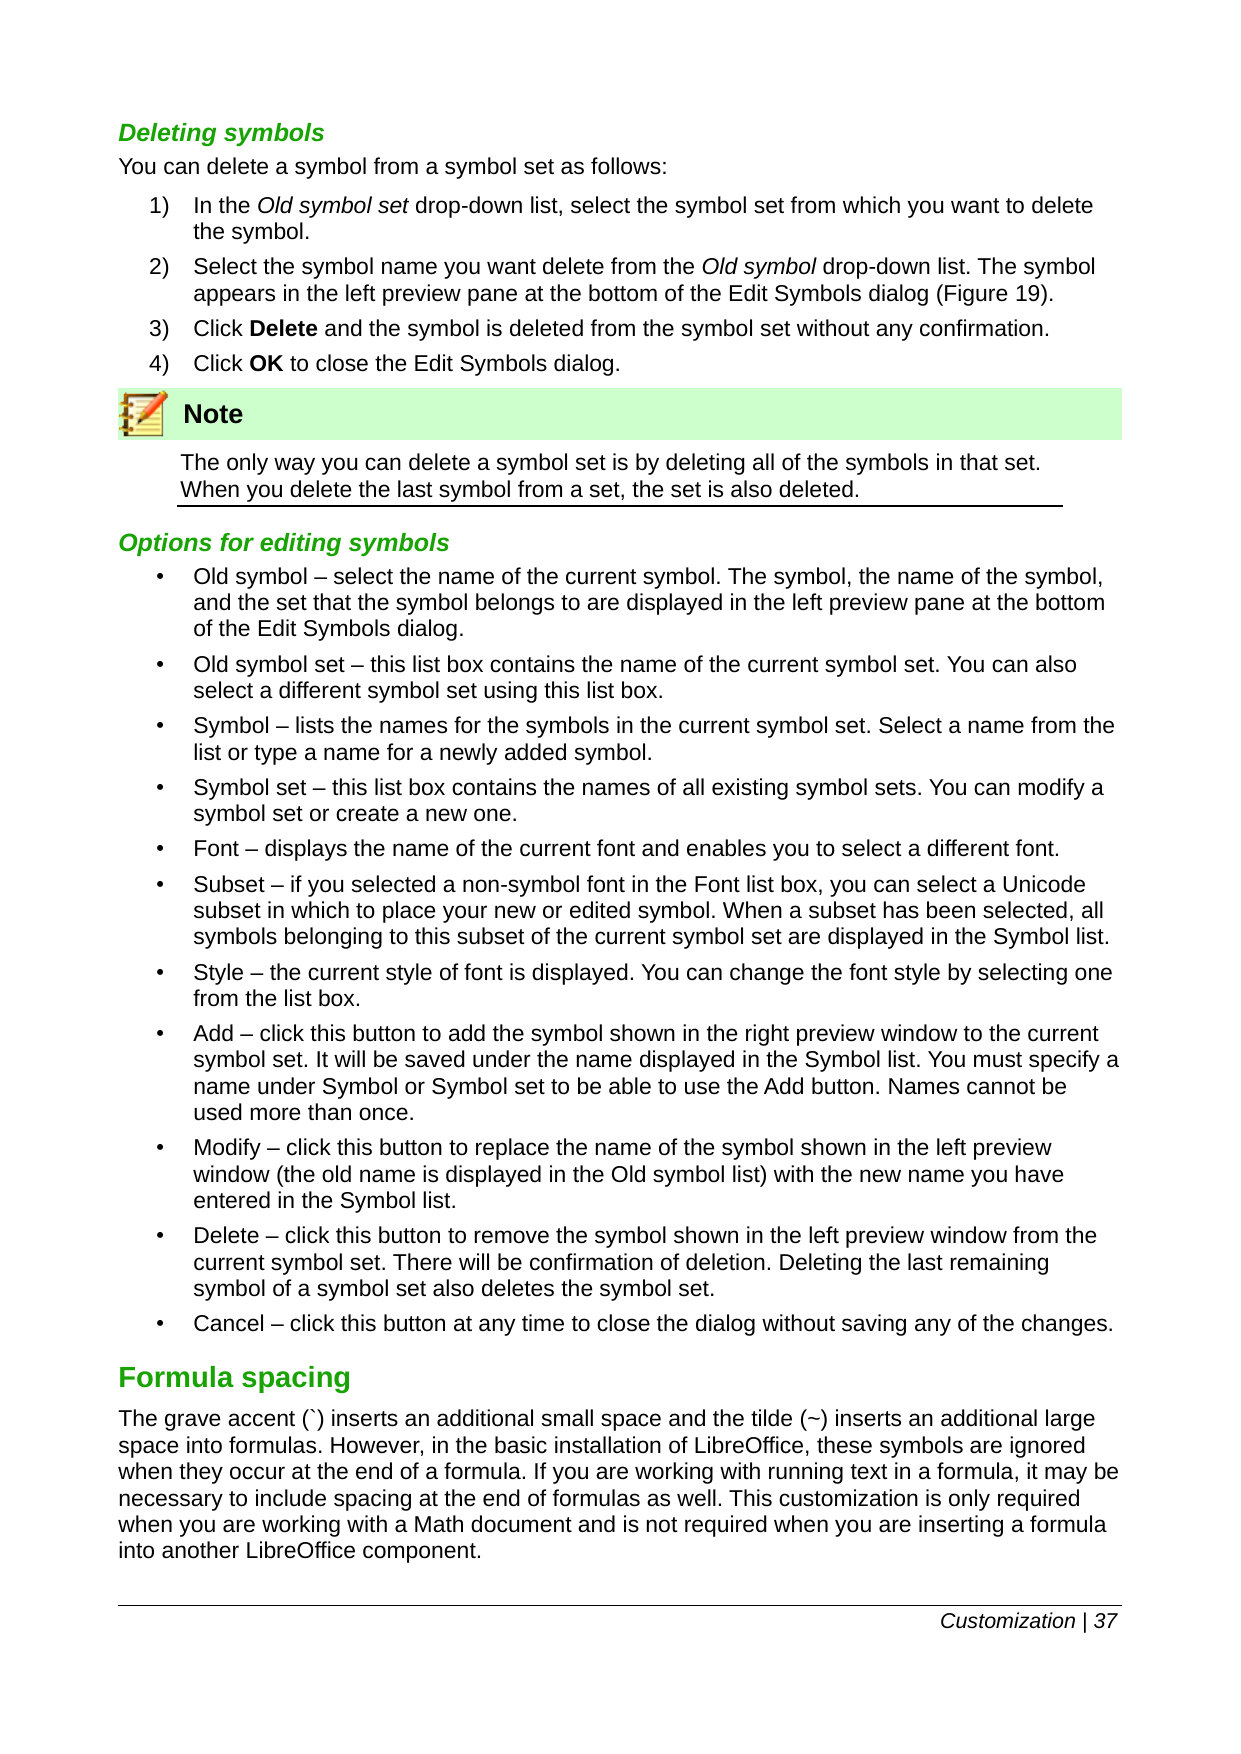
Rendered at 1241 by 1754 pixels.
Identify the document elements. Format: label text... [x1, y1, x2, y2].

list Style – the current style of font is displayed. You can change the font style by selecting one from the list box. [156, 958, 1122, 1011]
list Old symbol set – this list box contains the name of the current symbol set. You can also select a different symbol set using this list box. [156, 651, 1122, 703]
list Add – click this button to add the symbol shown in the right preview window to the current symbol set. It will be saved under the name displayed in the Symbol list. You must specify a name under Symbol or Symbol set to be able to use the Add button. Names cannot be used more than once. [156, 1020, 1122, 1125]
list In the Old symbol set drop-down list, select the symbol set from which you want to delete the symbol. [169, 192, 1122, 244]
list Font – displays the name of the current font and enables you to select a different font. [156, 835, 1122, 862]
list Select the symbol name you want delete from the Old symbol drop-down list. The symbol appears in the left preview pane at the bottom of the Edit Symbols dialog (Figure 19). [169, 253, 1122, 306]
picture [119, 389, 170, 440]
list Click OK to close the Edit Symbols dialog. [169, 350, 1122, 376]
list Old symbol – select the name of the current symbol. The symbol, the name of the symbol, and the set that the symbol belongs to are displayed in the left preview pane at the bottom of the Edit Symbols dialog. [156, 563, 1122, 642]
list Symbol – lists the names for the symbols in the current symbol set. Select a name from the list or type a name for a newly added symbol. [156, 712, 1122, 765]
text The grave accent (`) inserts an additional small space and the tilde (~) inserts an additional large space into formulas. However, in the basic installation of LibreOffice, these symbols are ignored when they occur at the end of a formula. If you are working with running text in a formula, it may be necessary to include spacing at the end of formulas as well. This customization is only required when you are working with a Math document and is not required when you are inserting a formula into another LibreOffice component. [118, 1405, 1122, 1563]
list Symbol set – this list box contains the names of all existing symbol sets. You can modify a symbol set or create a new one. [156, 774, 1122, 826]
list Subset – if you selected a non-symbol font in the Font list box, you can select a Unicode subset in which to place your new or edited symbol. When a subset has been selected, all symbols belonging to this subset of the current symbol set are displayed in the Symbol list. [156, 871, 1122, 949]
subtitle Note [118, 388, 1122, 440]
list Cancel – click this button at any time to close the dialog without saving any of the changes. [156, 1310, 1122, 1336]
text You can delete a symbol from a symbol set as follows: [118, 153, 1122, 179]
list Click Delete and the symbol is deleted from the symbol set without any confirmation. [169, 315, 1122, 341]
text The only way you can delete a symbol set is by deleting all of the symbols in that set. When you delete the last symbol from a set, the set is also deleted. [177, 446, 1063, 505]
subtitle Formula spacing [118, 1360, 1122, 1394]
subtitle Deleting symbols [118, 118, 1122, 147]
list Delete – click this button to remove the symbol shown in the left preview window from the current symbol set. There will be confirmation of deletion. Deleting the last remaining symbol of a symbol set also deletes the symbol set. [156, 1222, 1122, 1301]
list Modify – click this button to replace the name of the symbol shown in the left preview window (the old name is displayed in the Old symbol list) with the new name you have entered in the Symbol list. [156, 1134, 1122, 1213]
subtitle Options for editing symbols [118, 528, 1122, 557]
